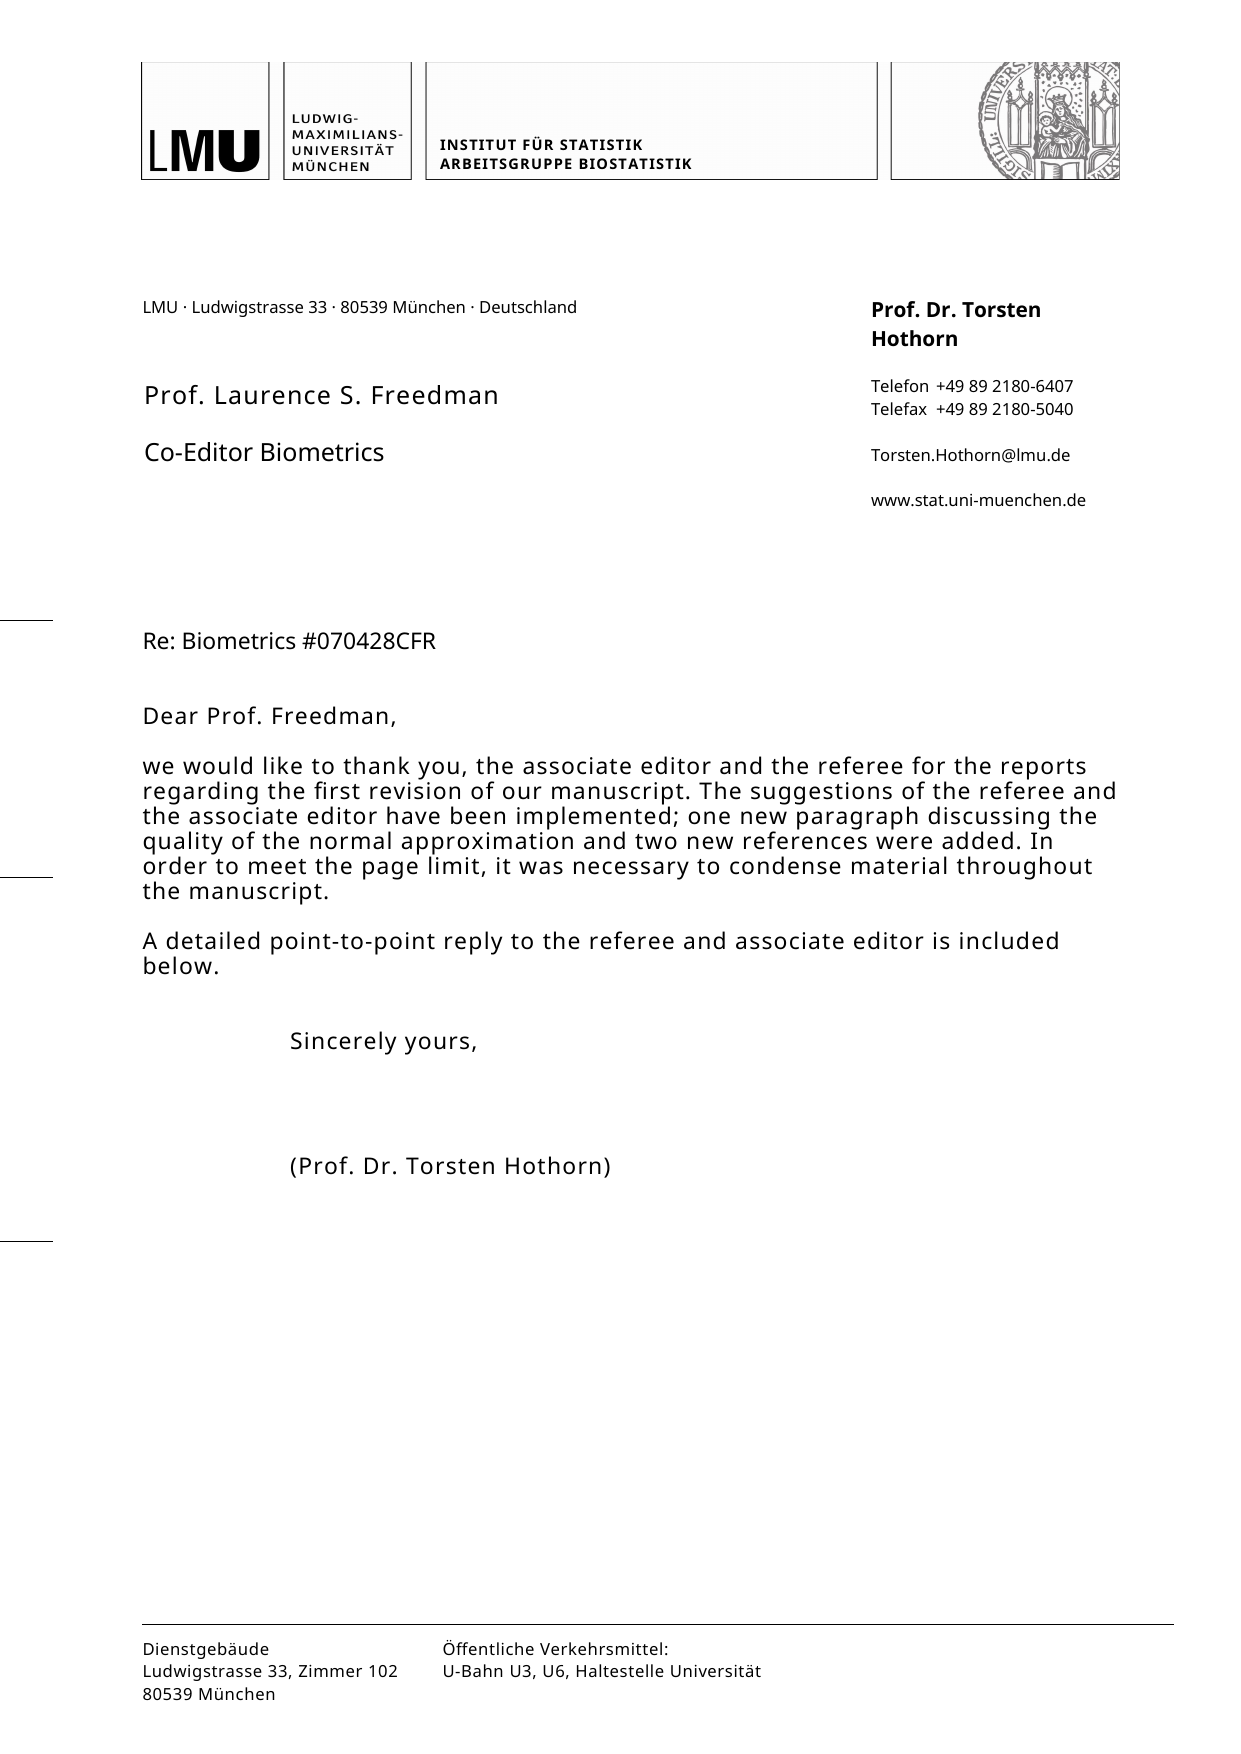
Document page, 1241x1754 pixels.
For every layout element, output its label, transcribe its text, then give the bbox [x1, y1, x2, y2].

table_header LMU · Ludwigstrasse 33 · 80539 München · Deutschland [142, 294, 732, 318]
table_header [837, 294, 1122, 555]
text (Prof. Dr. Torsten Hothorn) [142, 1155, 1122, 1180]
picture [141, 62, 1120, 180]
text Sincerely yours, [142, 1030, 1122, 1055]
text A detailed point-to-point reply to the referee and associate editor is included below. [142, 930, 1122, 980]
table_cell [142, 319, 732, 555]
text Dear Prof. Freedman, [142, 705, 1122, 730]
text we would like to thank you, the associate editor and the referee for the reports regarding the first revision of our manuscript. The suggestions of the referee and the associate editor have been implemented; one new paragraph discussing the quality of the normal approximation and two new references were added. In order to meet the page limit, it was necessary to condense material throughout the manuscript. [142, 755, 1122, 905]
table_header [733, 294, 837, 555]
text Re: Biometrics #070428CFR [142, 630, 1122, 655]
